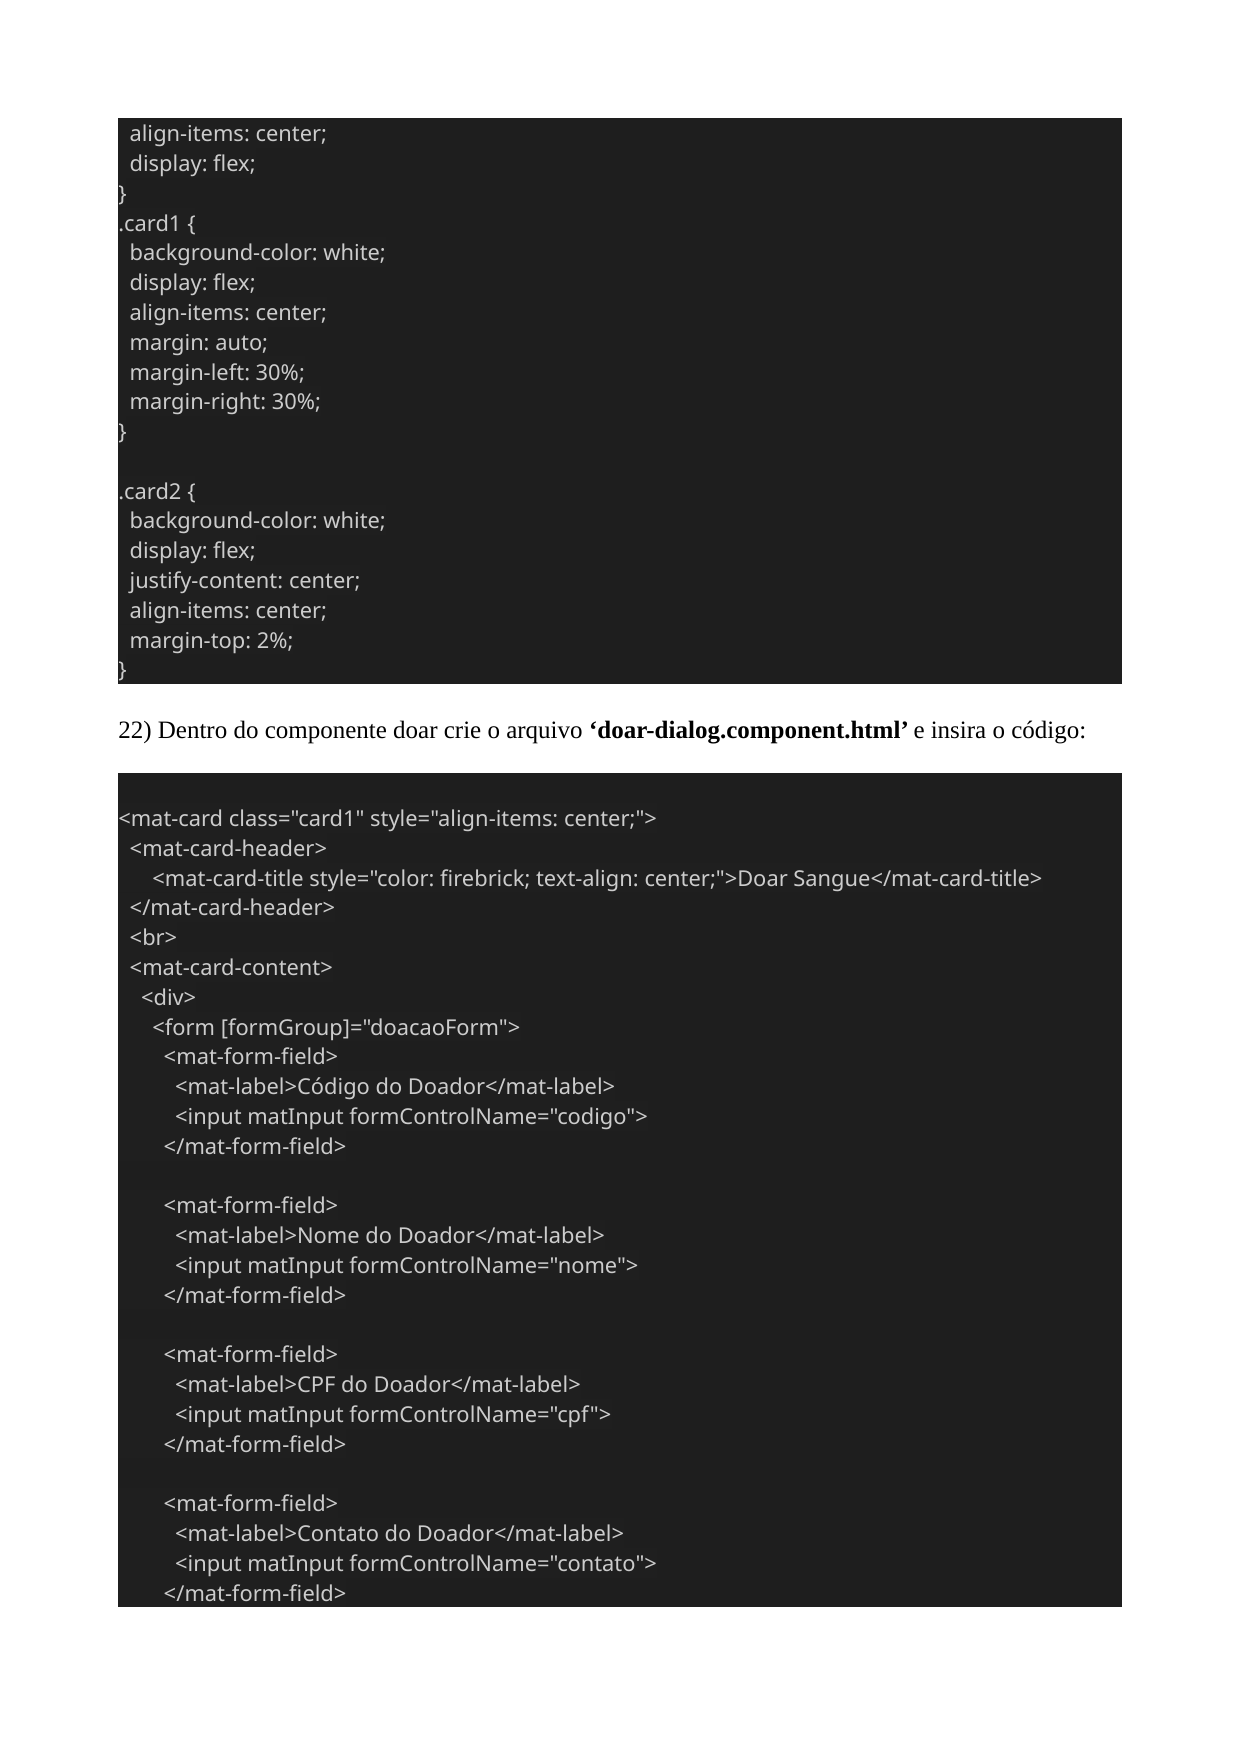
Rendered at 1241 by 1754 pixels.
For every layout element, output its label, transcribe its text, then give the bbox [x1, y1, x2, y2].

text <mat-card-title style="color: firebrick; text-align: center;">Doar Sangue</mat-card-title> [118, 863, 1122, 892]
text <mat-form-field> [118, 1190, 1122, 1220]
text margin: auto; [118, 327, 1122, 356]
text <mat-label>Nome do Doador</mat-label> [118, 1220, 1122, 1250]
text <mat-form-field> [118, 1488, 1122, 1518]
text display: flex; [118, 535, 1122, 565]
text <mat-card-header> [118, 833, 1122, 863]
text <div> [118, 982, 1122, 1012]
text 22) Dentro do componente doar crie o arquivo ‘doar-dialog.component.html’ e insira o código: [118, 714, 1122, 743]
text <input matInput formControlName="contato"> [118, 1548, 1122, 1578]
text <mat-label>CPF do Doador</mat-label> [118, 1369, 1122, 1399]
text <mat-form-field> [118, 1041, 1122, 1071]
text <input matInput formControlName="cpf"> [118, 1399, 1122, 1429]
text align-items: center; [118, 297, 1122, 327]
text display: flex; [118, 267, 1122, 297]
text } [118, 178, 1122, 207]
text background-color: white; [118, 237, 1122, 267]
text </mat-card-header> [118, 892, 1122, 922]
text <br> [118, 922, 1122, 952]
text </mat-form-field> [118, 1280, 1122, 1309]
text align-items: center; [118, 595, 1122, 624]
text </mat-form-field> [118, 1429, 1122, 1458]
text justify-content: center; [118, 565, 1122, 595]
text background-color: white; [118, 505, 1122, 535]
text } [118, 416, 1122, 446]
text align-items: center; [118, 118, 1122, 148]
text .card1 { [118, 207, 1122, 237]
text <mat-form-field> [118, 1339, 1122, 1369]
text </mat-form-field> [118, 1131, 1122, 1161]
text <mat-label>Código do Doador</mat-label> [118, 1071, 1122, 1101]
text margin-left: 30%; [118, 356, 1122, 386]
text <mat-label>Contato do Doador</mat-label> [118, 1518, 1122, 1548]
text display: flex; [118, 148, 1122, 178]
text <mat-card-content> [118, 952, 1122, 982]
text <input matInput formControlName="codigo"> [118, 1101, 1122, 1131]
text <mat-card class="card1" style="align-items: center;"> [118, 803, 1122, 833]
text margin-right: 30%; [118, 386, 1122, 416]
text .card2 { [118, 476, 1122, 505]
text margin-top: 2%; [118, 624, 1122, 654]
text <form [formGroup]="doacaoForm"> [118, 1012, 1122, 1041]
text </mat-form-field> [118, 1578, 1122, 1607]
text } [118, 654, 1122, 684]
text <input matInput formControlName="nome"> [118, 1250, 1122, 1280]
